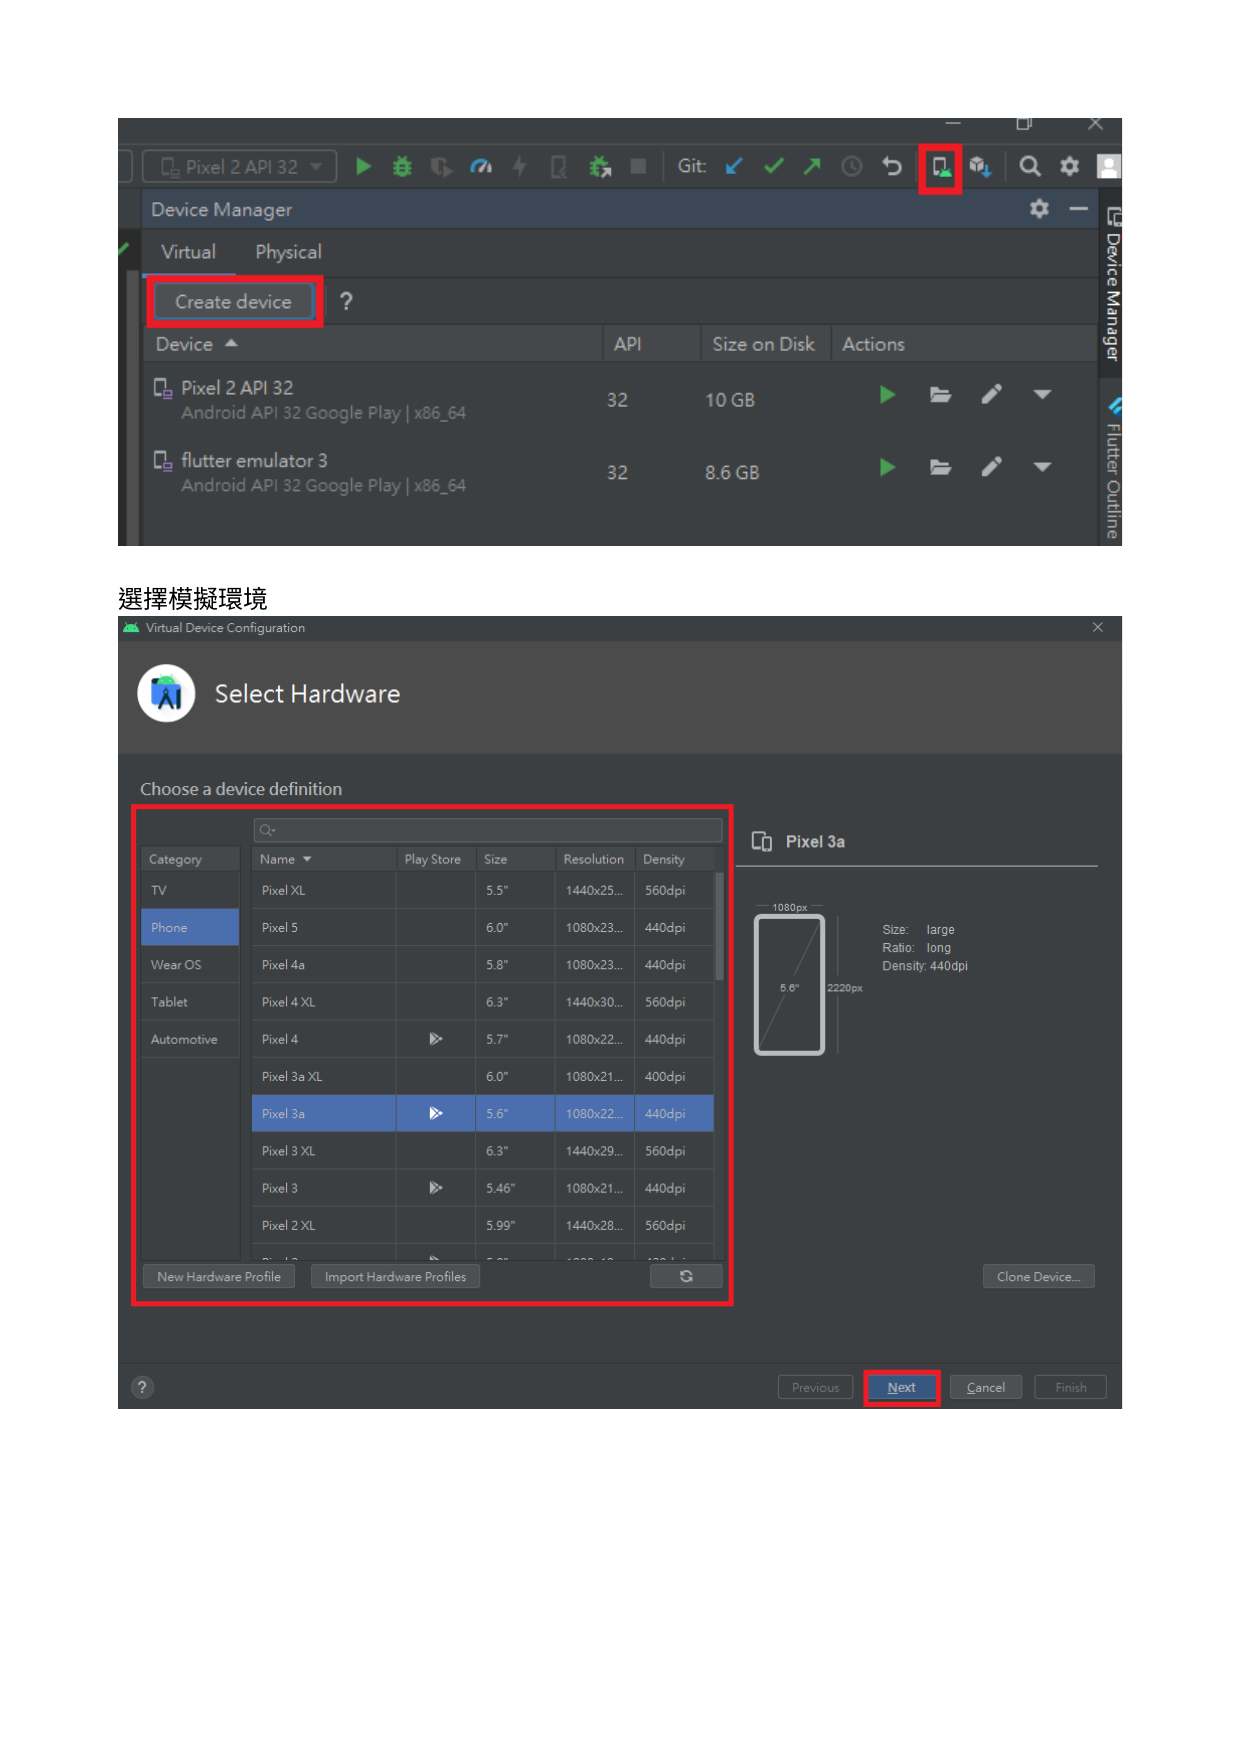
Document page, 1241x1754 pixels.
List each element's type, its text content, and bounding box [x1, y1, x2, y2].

text 選擇模擬環境 [118, 580, 1122, 616]
picture [118, 118, 1123, 546]
picture [118, 616, 1123, 1409]
